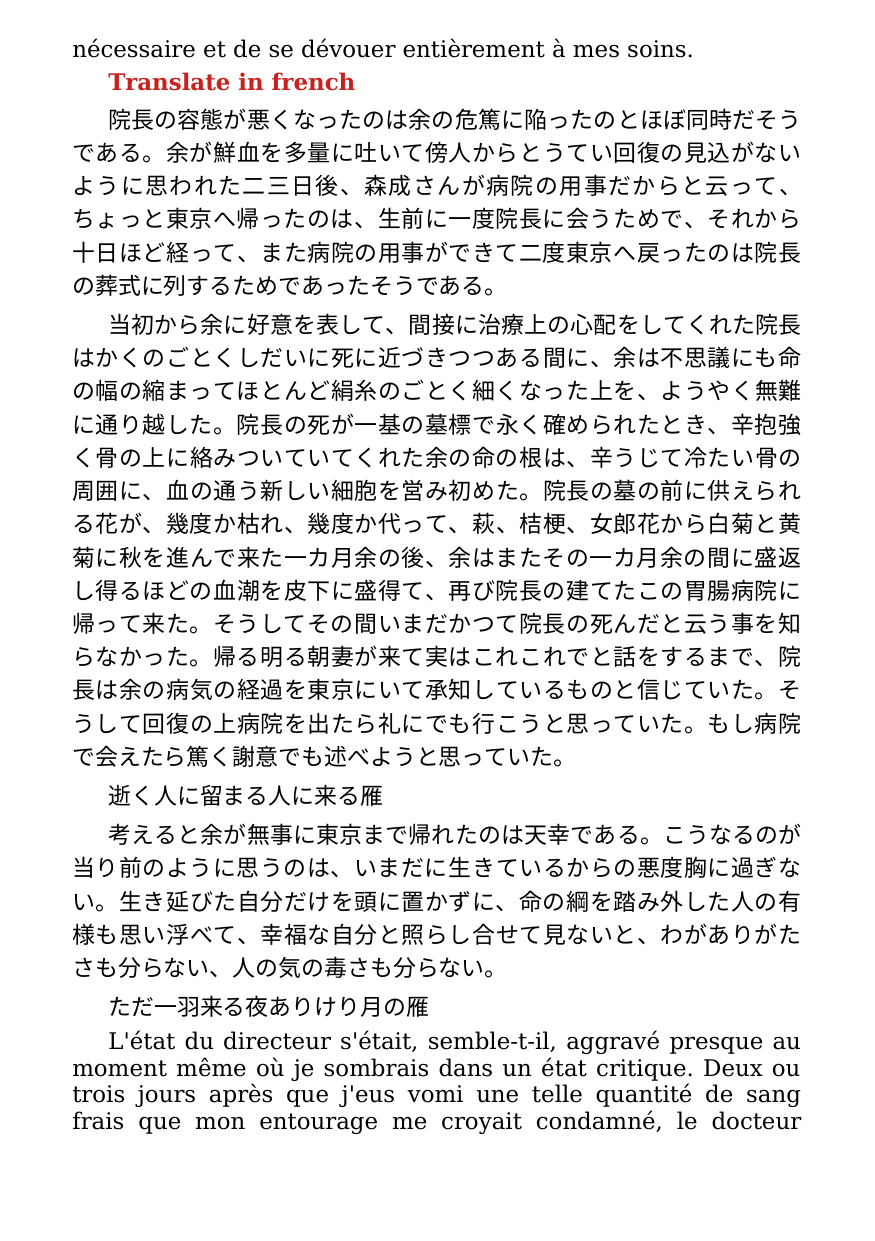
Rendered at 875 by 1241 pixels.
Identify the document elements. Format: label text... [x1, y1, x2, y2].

text nécessaire et de se dévouer entièrement à mes soins. [72, 36, 802, 63]
text 考えると余が無事に東京まで帰れたのは天幸である。こうなるのが当り前のように思うのは、いまだに生きているからの悪度胸に過ぎない。生き延びた自分だけを頭に置かずに、命の綱を踏み外した人の有様も思い浮べて、幸福な自分と照らし合せて見ないと、わがありがたさも分らない、人の気の毒さも分らない。 [72, 817, 802, 983]
text 逝く人に留まる人に来る雁 [72, 778, 802, 811]
text Translate in french [72, 69, 802, 96]
text 当初から余に好意を表して、間接に治療上の心配をしてくれた院長はかくのごとくしだいに死に近づきつつある間に、余は不思議にも命の幅の縮まってほとんど絹糸のごとく細くなった上を、ようやく無難に通り越した。院長の死が一基の墓標で永く確められたとき、辛抱強く骨の上に絡みついていてくれた余の命の根は、辛うじて冷たい骨の周囲に、血の通う新しい細胞を営み初めた。院長の墓の前に供えられる花が、幾度か枯れ、幾度か代って、萩、桔梗、女郎花から白菊と黄菊に秋を進んで来た一カ月余の後、余はまたその一カ月余の間に盛返し得るほどの血潮を皮下に盛得て、再び院長の建てたこの胃腸病院に帰って来た。そうしてその間いまだかつて院長の死んだと云う事を知らなかった。帰る明る朝妻が来て実はこれこれでと話をするまで、院長は余の病気の経過を東京にいて承知しているものと信じていた。そうして回復の上病院を出たら礼にでも行こうと思っていた。もし病院で会えたら篤く謝意でも述べようと思っていた。 [72, 307, 802, 772]
text ただ一羽来る夜ありけり月の雁 [72, 989, 802, 1022]
text L'état du directeur s'était, semble-t-il, aggravé presque au moment même où je sombrais dans un état critique. Deux ou trois jours après que j'eus vomi une telle quantité de sang frais que mon entourage me croyait condamné, le docteur [72, 1028, 802, 1135]
text 院長の容態が悪くなったのは余の危篤に陥ったのとほぼ同時だそうである。余が鮮血を多量に吐いて傍人からとうてい回復の見込がないように思われた二三日後、森成さんが病院の用事だからと云って、ちょっと東京へ帰ったのは、生前に一度院長に会うためで、それから十日ほど経って、また病院の用事ができて二度東京へ戻ったのは院長の葬式に列するためであったそうである。 [72, 101, 802, 301]
